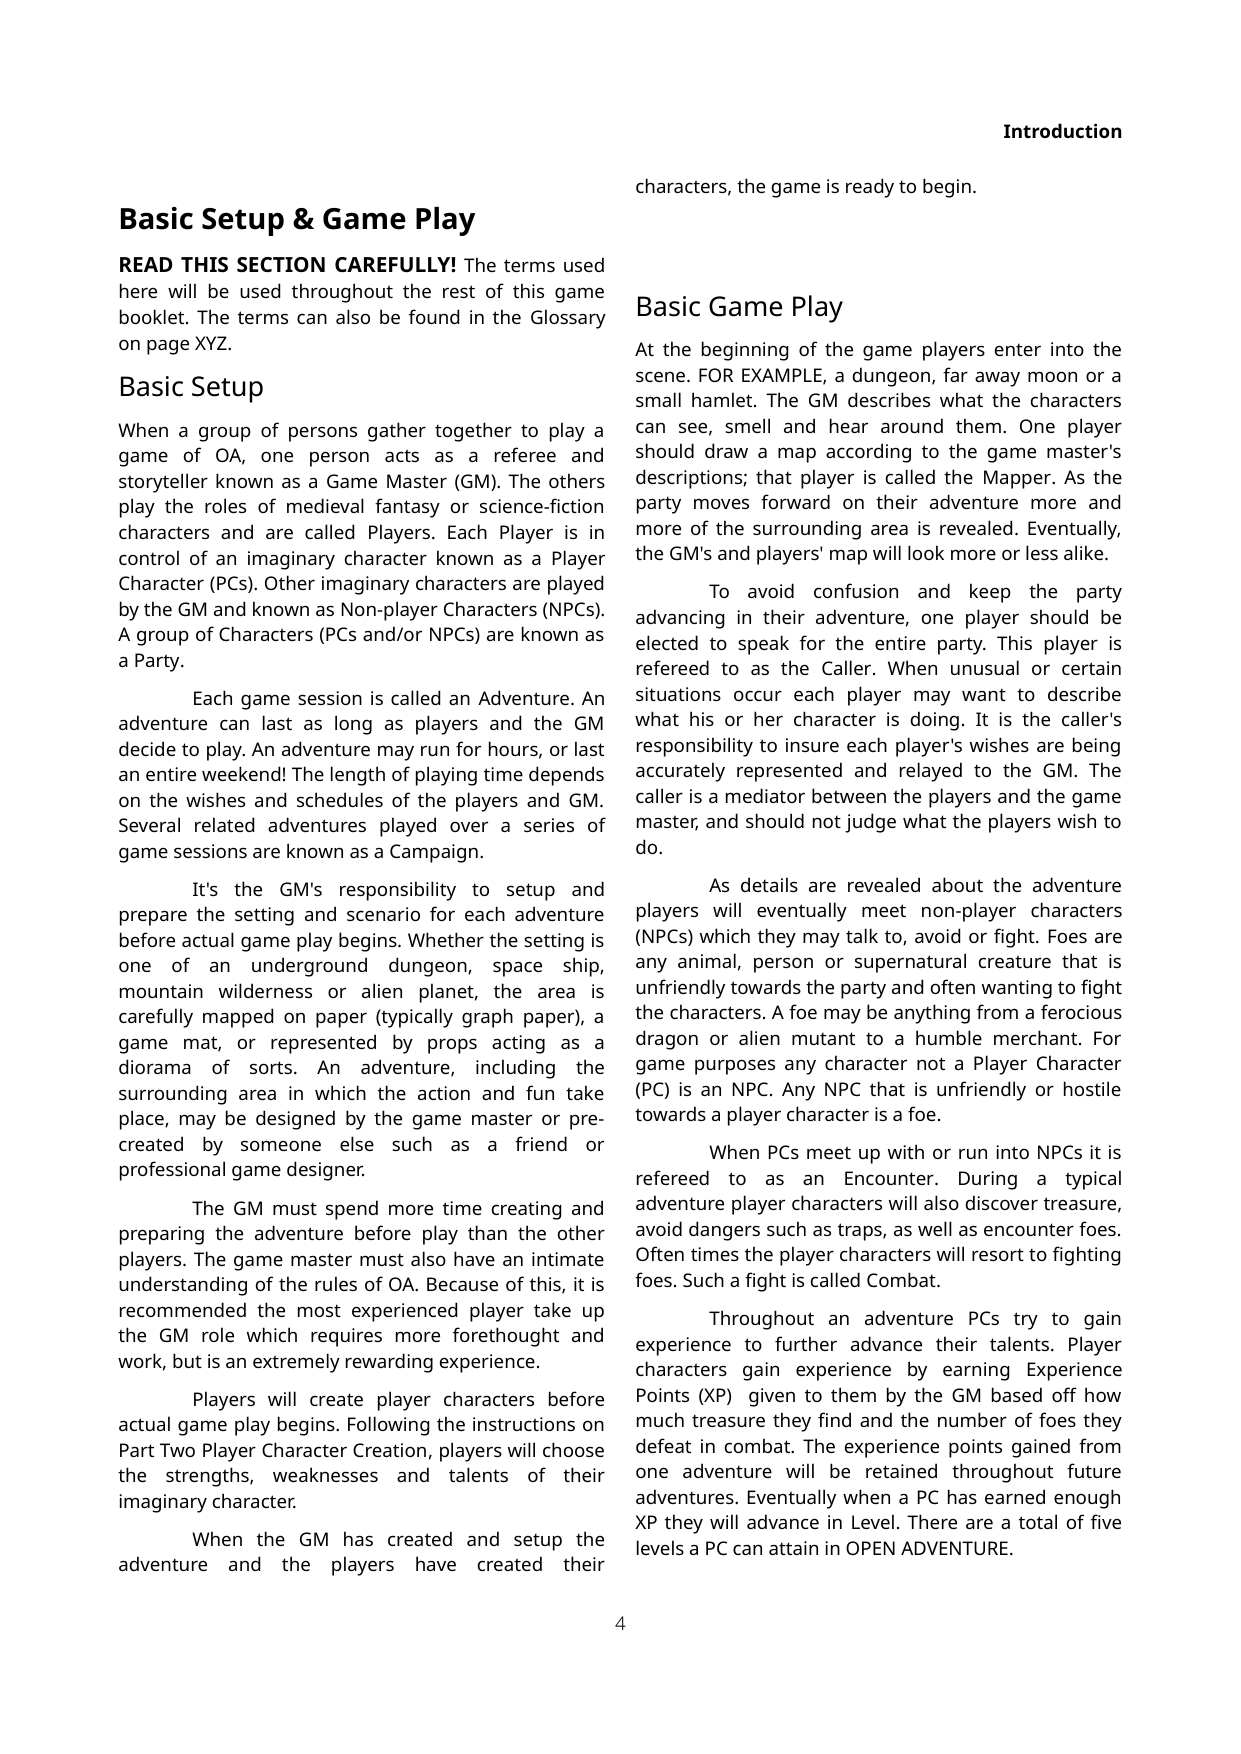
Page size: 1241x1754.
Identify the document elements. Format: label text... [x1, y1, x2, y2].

text When a group of persons gather together to play a game of OA, one person acts as a referee and storyteller known as a Game Master (GM). The others play the roles of medieval fantasy or science-fiction characters and are called Players. Each Player is in control of an imaginary character known as a Player Character (PCs). Other imaginary characters are played by the GM and known as Non-player Characters (NPCs). A group of Characters (PCs and/or NPCs) are known as a Party. [118, 417, 605, 672]
text Players will create player characters before actual game play begins. Following the instructions on Part Two Player Character Creation, players will choose the strengths, weaknesses and talents of their imaginary character. [118, 1386, 605, 1513]
text characters, the game is ready to begin. [635, 173, 1122, 199]
text READ THIS SECTION CAREFULLY! The terms used here will be used throughout the rest of this game booklet. The terms can also be found in the Glossary on page XYZ. [118, 250, 605, 355]
text The GM must spend more time creating and preparing the adventure before play than the other players. The game master must also have an intimate understanding of the rules of OA. Because of this, it is recommended the most experienced player take up the GM role which requires more forethought and work, but is an extremely rewarding experience. [118, 1195, 605, 1373]
text Throughout an adventure PCs try to gain experience to further advance their talents. Player characters gain experience by earning Experience Points (XP) given to them by the GM based off how much treasure they find and the number of foes they defeat in combat. The experience points gained from one adventure will be retained throughout future adventures. Eventually when a PC has earned enough XP they will advance in Level. There are a total of five levels a PC can attain in OPEN ADVENTURE. [635, 1305, 1122, 1561]
subtitle Basic Setup & Game Play [118, 198, 605, 238]
text Basic Setup [118, 368, 605, 405]
text To avoid confusion and keep the party advancing in their adventure, one player should be elected to speak for the entire party. This player is refereed to as the Caller. When unusual or certain situations occur each player may want to describe what his or her character is doing. It is the caller's responsibility to insure each player's wishes are being accurately represented and relayed to the GM. The caller is a mediator between the players and the game master, and should not judge what the players wish to do. [635, 579, 1122, 859]
text As details are revealed about the adventure players will eventually meet non-player characters (NPCs) which they may talk to, avoid or fight. Foes are any animal, person or supernatural creature that is unfriendly towards the party and often wanting to fight the characters. A foe may be anything from a ferocious dragon or alien mutant to a humble merchant. For game purposes any character not a Player Character (PC) is an NPC. Any NPC that is unfriendly or hostile towards a player character is a foe. [635, 872, 1122, 1127]
text Basic Game Play [635, 287, 1122, 324]
text When the GM has created and setup the adventure and the players have created their [118, 1526, 605, 1577]
text When PCs meet up with or run into NPCs it is refereed to as an Encounter. During a typical adventure player characters will also discover treasure, avoid dangers such as traps, as well as encounter foes. Often times the player characters will resort to fighting foes. Such a fight is called Combat. [635, 1140, 1122, 1293]
text It's the GM's responsibility to setup and prepare the setting and scenario for each adventure before actual game play begins. Whether the setting is one of an underground dungeon, space ship, mountain wilderness or alien planet, the area is carefully mapped on paper (typically graph paper), a game mat, or represented by props acting as a diorama of sorts. An adventure, including the surrounding area in which the action and fun take place, may be designed by the game master or pre-created by someone else such as a friend or professional game designer. [118, 876, 605, 1182]
text At the beginning of the game players enter into the scene. FOR EXAMPLE, a dungeon, far away moon or a small hamlet. The GM describes what the characters can see, smell and hear around them. One player should draw a map according to the game master's descriptions; that player is called the Mapper. As the party moves forward on their adventure more and more of the surrounding area is revealed. Eventually, the GM's and players' map will look more or less alike. [635, 337, 1122, 566]
text Each game session is called an Adventure. An adventure can last as long as players and the GM decide to play. An adventure may run for hours, or last an entire weekend! The length of playing time depends on the wishes and schedules of the players and GM. Several related adventures played over a series of game sessions are known as a Campaign. [118, 685, 605, 863]
